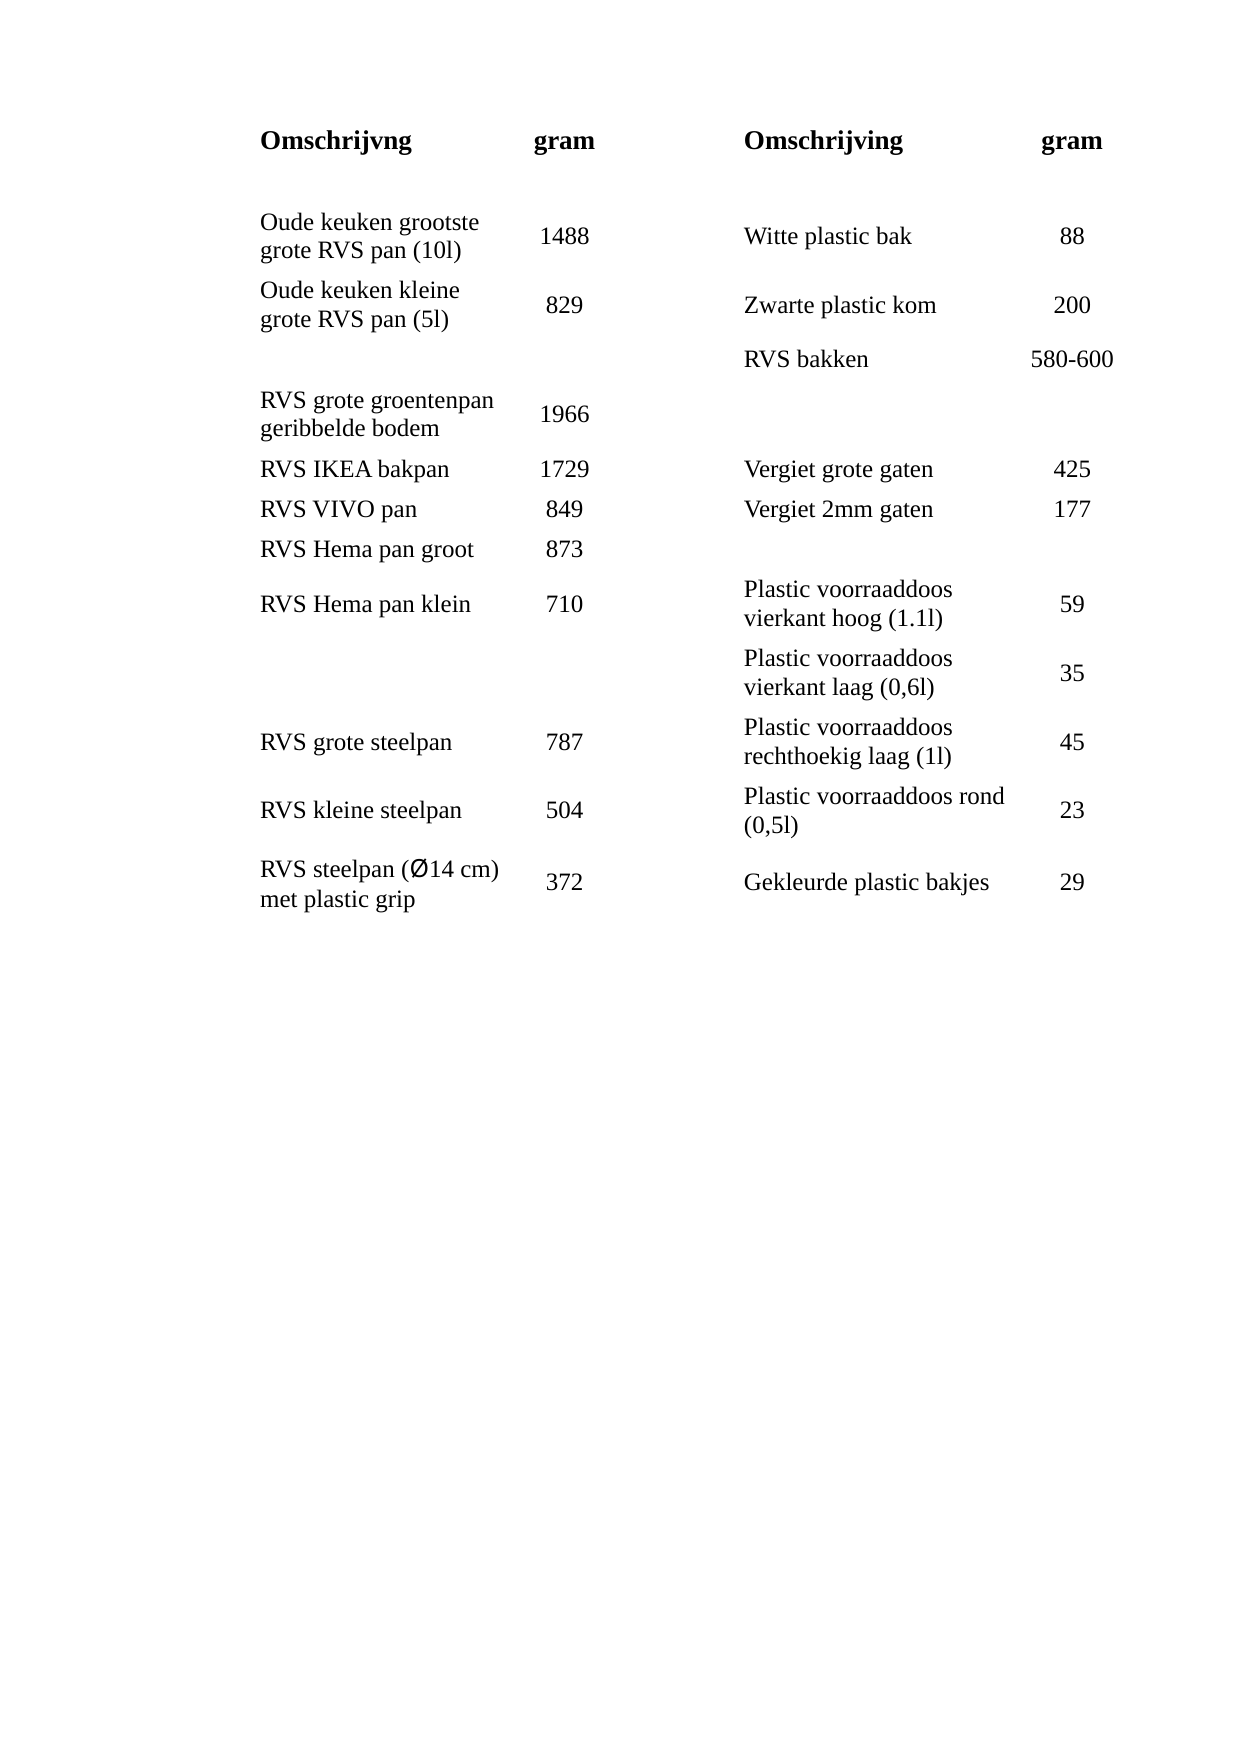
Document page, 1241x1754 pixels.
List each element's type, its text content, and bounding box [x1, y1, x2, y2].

table_cell 1488 [508, 201, 621, 270]
table_cell RVS grote groentenpan geribbelde bodem [254, 379, 508, 448]
table_header gram [1022, 118, 1122, 161]
table_cell [638, 638, 738, 707]
table_cell 29 [1022, 845, 1122, 919]
table_cell 504 [508, 776, 621, 844]
table_cell Plastic voorraaddoos vierkant laag (0,6l) [738, 638, 1022, 707]
table_cell [621, 529, 638, 569]
table_cell 59 [1022, 569, 1122, 638]
table_cell [254, 161, 508, 201]
table_cell RVS grote steelpan [254, 707, 508, 776]
table_cell [621, 201, 638, 270]
table_cell [508, 919, 621, 959]
table_cell [738, 919, 1022, 959]
table_cell [621, 1039, 638, 1079]
table_cell 45 [1022, 707, 1122, 776]
table_cell 580-600 [1022, 339, 1122, 379]
table_cell [118, 1080, 254, 1120]
table_cell [638, 919, 738, 959]
table_cell [508, 1039, 621, 1079]
table_cell 372 [508, 845, 621, 919]
table_cell [621, 448, 638, 488]
table_cell [621, 845, 638, 919]
table_cell [508, 161, 621, 201]
table_cell [1022, 959, 1122, 999]
table_cell [1022, 1120, 1122, 1160]
table_cell 787 [508, 707, 621, 776]
table_cell [254, 638, 508, 707]
table_cell [1022, 919, 1122, 959]
table_cell [638, 999, 738, 1039]
table_cell [621, 707, 638, 776]
table_cell [254, 959, 508, 999]
table_cell [621, 488, 638, 528]
table_cell [118, 1120, 254, 1160]
table_cell [638, 339, 738, 379]
table_cell [118, 845, 254, 919]
table_cell [638, 1039, 738, 1079]
table_cell [621, 1080, 638, 1120]
table_cell [638, 488, 738, 528]
table_cell [118, 529, 254, 569]
table_cell [1022, 379, 1122, 448]
table_cell Vergiet grote gaten [738, 448, 1022, 488]
table_cell [254, 919, 508, 959]
table_cell [738, 379, 1022, 448]
table_cell [638, 379, 738, 448]
table_cell [638, 569, 738, 638]
table_cell [118, 270, 254, 339]
table_cell [118, 339, 254, 379]
table_cell [738, 1039, 1022, 1079]
table_cell [508, 638, 621, 707]
table_cell [621, 919, 638, 959]
table_cell [638, 161, 738, 201]
table_cell 200 [1022, 270, 1122, 339]
table_cell RVS Hema pan groot [254, 529, 508, 569]
table_cell [638, 776, 738, 844]
table_header [118, 118, 254, 161]
table_cell [738, 161, 1022, 201]
table_cell 849 [508, 488, 621, 528]
table_cell [621, 776, 638, 844]
table_cell 1729 [508, 448, 621, 488]
table_cell [638, 845, 738, 919]
table_cell [508, 999, 621, 1039]
table_cell [118, 161, 254, 201]
table_cell [638, 270, 738, 339]
table_cell [638, 959, 738, 999]
table_cell Plastic voorraaddoos vierkant hoog (1.1l) [738, 569, 1022, 638]
table_cell [508, 1120, 621, 1160]
table_cell Oude keuken grootste grote RVS pan (10l) [254, 201, 508, 270]
table_cell [118, 448, 254, 488]
table_cell [254, 339, 508, 379]
table_cell [621, 569, 638, 638]
table_cell [118, 999, 254, 1039]
table_cell [254, 1039, 508, 1079]
table_cell [621, 379, 638, 448]
table_cell [118, 959, 254, 999]
table_cell RVS bakken [738, 339, 1022, 379]
table_cell [621, 270, 638, 339]
table_cell [621, 999, 638, 1039]
table_cell [638, 529, 738, 569]
table_cell [118, 707, 254, 776]
table_cell [621, 161, 638, 201]
table_cell [638, 448, 738, 488]
table_cell [508, 1080, 621, 1120]
table_cell RVS kleine steelpan [254, 776, 508, 844]
table_cell 873 [508, 529, 621, 569]
table_cell RVS steelpan (Ø14 cm) met plastic grip [254, 845, 508, 919]
table_cell [118, 776, 254, 844]
table_cell Zwarte plastic kom [738, 270, 1022, 339]
table_header [621, 118, 638, 161]
table_cell [508, 959, 621, 999]
table_cell [118, 488, 254, 528]
table_cell 177 [1022, 488, 1122, 528]
table_cell 829 [508, 270, 621, 339]
table_cell Plastic voorraaddoos rond (0,5l) [738, 776, 1022, 844]
table_cell RVS IKEA bakpan [254, 448, 508, 488]
table_cell [1022, 529, 1122, 569]
table_cell Vergiet 2mm gaten [738, 488, 1022, 528]
table_cell [254, 999, 508, 1039]
table_header [638, 118, 738, 161]
table_cell 710 [508, 569, 621, 638]
table_cell [1022, 999, 1122, 1039]
table_cell [118, 1039, 254, 1079]
table_cell [118, 379, 254, 448]
table_cell [738, 1120, 1022, 1160]
table_cell Plastic voorraaddoos rechthoekig laag (1l) [738, 707, 1022, 776]
table_cell [638, 201, 738, 270]
table_cell 88 [1022, 201, 1122, 270]
table_cell [621, 638, 638, 707]
table_header gram [508, 118, 621, 161]
table_cell [118, 919, 254, 959]
table_cell [1022, 1080, 1122, 1120]
table_cell RVS VIVO pan [254, 488, 508, 528]
table_cell [254, 1120, 508, 1160]
table_cell 35 [1022, 638, 1122, 707]
table_cell [738, 1080, 1022, 1120]
table_cell 425 [1022, 448, 1122, 488]
table_cell [738, 529, 1022, 569]
table_cell [118, 638, 254, 707]
table_cell [738, 999, 1022, 1039]
table_cell [638, 1080, 738, 1120]
table_cell Gekleurde plastic bakjes [738, 845, 1022, 919]
table_cell [621, 1120, 638, 1160]
table_cell [621, 339, 638, 379]
table_header Omschrijving [738, 118, 1022, 161]
table_cell [1022, 1039, 1122, 1079]
table_cell [638, 707, 738, 776]
table_cell [508, 339, 621, 379]
table_cell 1966 [508, 379, 621, 448]
table_cell 23 [1022, 776, 1122, 844]
table_cell [254, 1080, 508, 1120]
table_cell [621, 959, 638, 999]
table_cell RVS Hema pan klein [254, 569, 508, 638]
table_cell [118, 201, 254, 270]
table_cell Witte plastic bak [738, 201, 1022, 270]
table_cell Oude keuken kleine grote RVS pan (5l) [254, 270, 508, 339]
table_cell [738, 959, 1022, 999]
table_header Omschrijvng [254, 118, 508, 161]
table_cell [1022, 161, 1122, 201]
table_cell [118, 569, 254, 638]
table_cell [638, 1120, 738, 1160]
